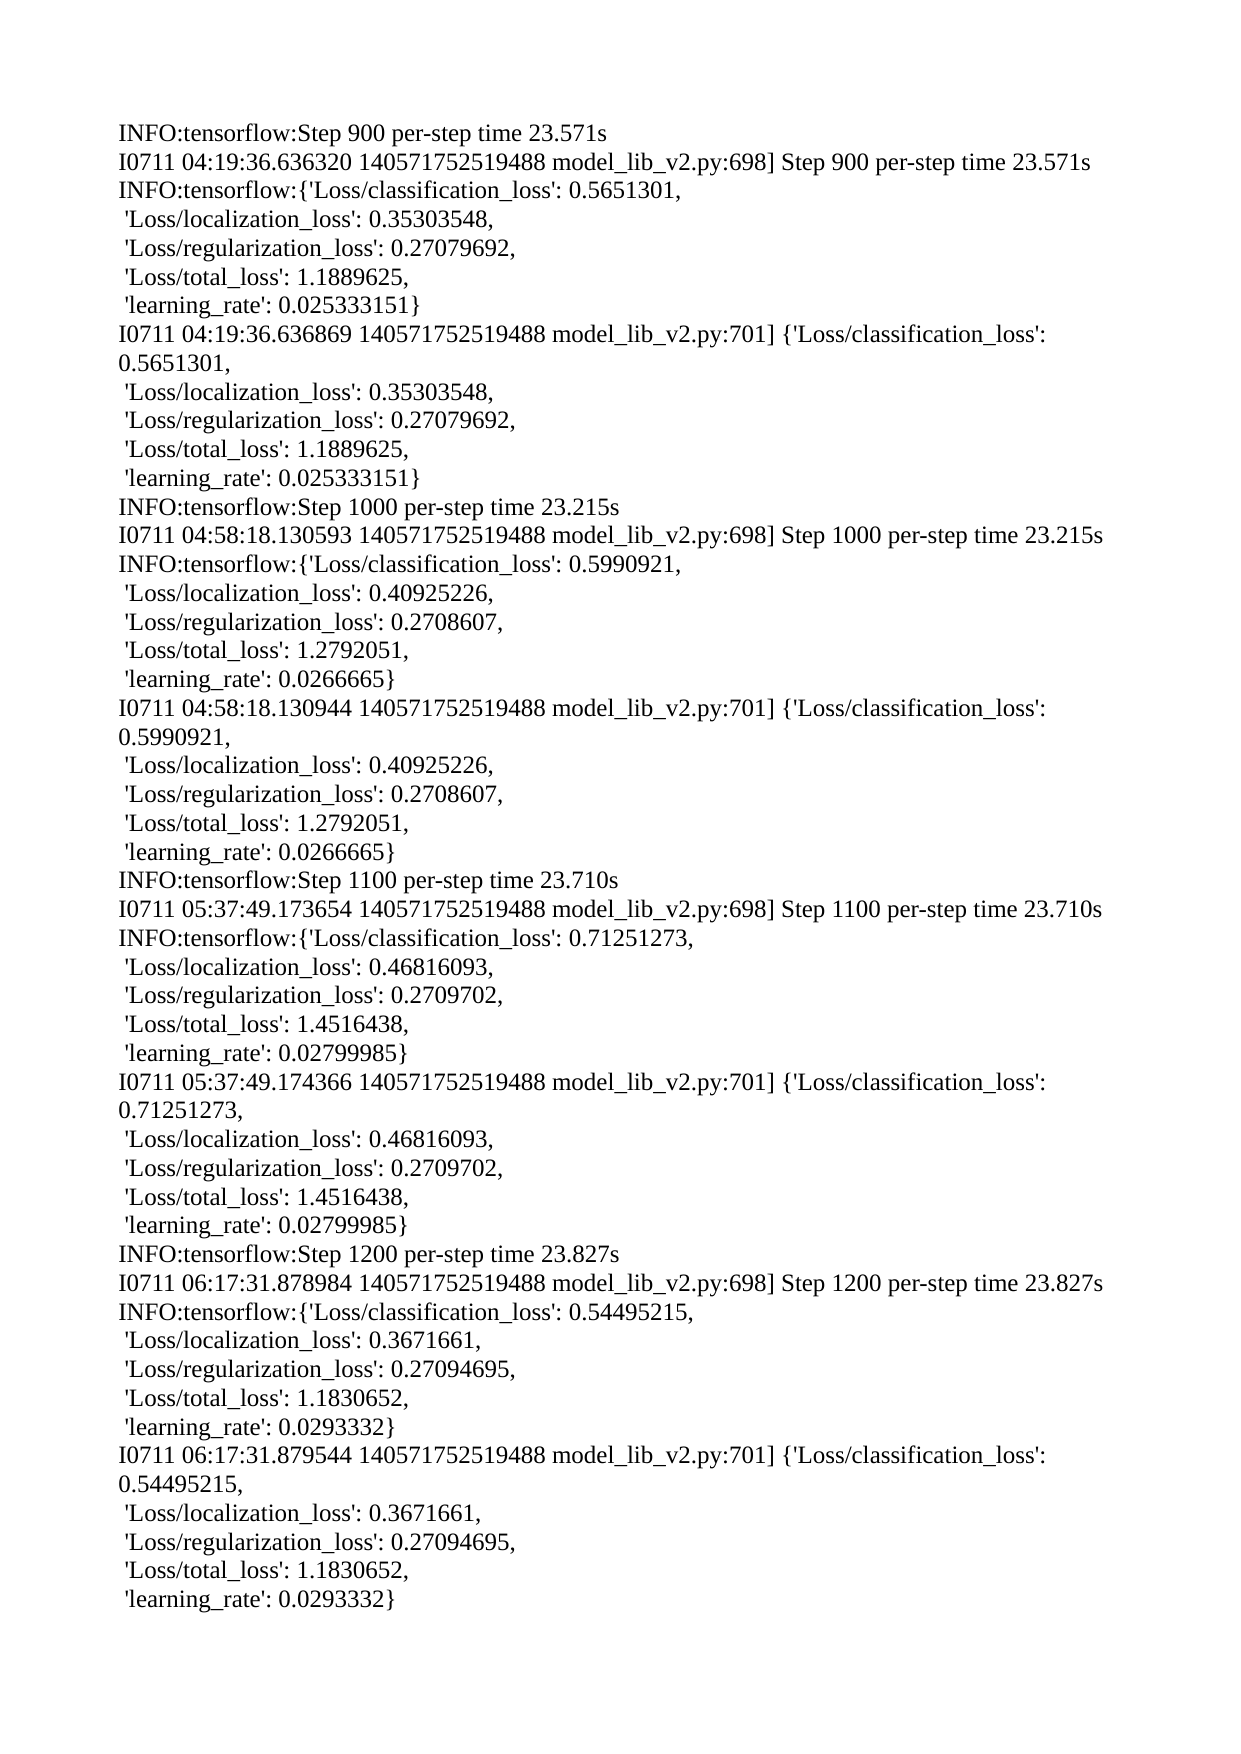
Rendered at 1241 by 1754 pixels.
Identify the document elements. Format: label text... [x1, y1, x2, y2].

text INFO:tensorflow:{'Loss/classification_loss': 0.71251273, [118, 923, 1122, 952]
text 'Loss/regularization_loss': 0.2709702, [118, 1153, 1122, 1182]
text INFO:tensorflow:Step 900 per-step time 23.571s [118, 118, 1122, 147]
text 'Loss/regularization_loss': 0.2708607, [118, 779, 1122, 808]
text I0711 04:19:36.636320 140571752519488 model_lib_v2.py:698] Step 900 per-step time 23.571s [118, 147, 1122, 176]
text 'Loss/total_loss': 1.2792051, [118, 636, 1122, 664]
text INFO:tensorflow:{'Loss/classification_loss': 0.54495215, [118, 1297, 1122, 1326]
text 'Loss/regularization_loss': 0.27094695, [118, 1527, 1122, 1556]
text 'Loss/localization_loss': 0.35303548, [118, 377, 1122, 406]
text 'Loss/total_loss': 1.1889625, [118, 434, 1122, 463]
text I0711 05:37:49.173654 140571752519488 model_lib_v2.py:698] Step 1100 per-step time 23.710s [118, 894, 1122, 923]
text 'Loss/regularization_loss': 0.2709702, [118, 981, 1122, 1009]
text 'Loss/localization_loss': 0.40925226, [118, 578, 1122, 607]
text INFO:tensorflow:{'Loss/classification_loss': 0.5651301, [118, 176, 1122, 204]
text 'Loss/regularization_loss': 0.27094695, [118, 1354, 1122, 1383]
text INFO:tensorflow:Step 1100 per-step time 23.710s [118, 866, 1122, 894]
text 'Loss/total_loss': 1.1830652, [118, 1556, 1122, 1584]
text 'learning_rate': 0.0266665} [118, 837, 1122, 866]
text I0711 04:58:18.130944 140571752519488 model_lib_v2.py:701] {'Loss/classification_loss': 0.5990921, [118, 693, 1122, 751]
text 'Loss/total_loss': 1.2792051, [118, 808, 1122, 837]
text 'Loss/localization_loss': 0.3671661, [118, 1498, 1122, 1527]
text INFO:tensorflow:Step 1000 per-step time 23.215s [118, 492, 1122, 521]
text 'learning_rate': 0.025333151} [118, 291, 1122, 319]
text INFO:tensorflow:Step 1200 per-step time 23.827s [118, 1239, 1122, 1268]
text 'Loss/regularization_loss': 0.27079692, [118, 233, 1122, 262]
text 'Loss/regularization_loss': 0.27079692, [118, 406, 1122, 434]
text I0711 05:37:49.174366 140571752519488 model_lib_v2.py:701] {'Loss/classification_loss': 0.71251273, [118, 1067, 1122, 1124]
text 'Loss/total_loss': 1.1889625, [118, 262, 1122, 291]
text 'learning_rate': 0.0293332} [118, 1412, 1122, 1441]
text I0711 06:17:31.878984 140571752519488 model_lib_v2.py:698] Step 1200 per-step time 23.827s [118, 1268, 1122, 1297]
text 'Loss/localization_loss': 0.46816093, [118, 952, 1122, 981]
text 'learning_rate': 0.0293332} [118, 1584, 1122, 1613]
text 'learning_rate': 0.02799985} [118, 1211, 1122, 1239]
text 'learning_rate': 0.025333151} [118, 463, 1122, 492]
text I0711 04:19:36.636869 140571752519488 model_lib_v2.py:701] {'Loss/classification_loss': 0.5651301, [118, 319, 1122, 377]
text 'Loss/localization_loss': 0.46816093, [118, 1124, 1122, 1153]
text I0711 04:58:18.130593 140571752519488 model_lib_v2.py:698] Step 1000 per-step time 23.215s [118, 521, 1122, 549]
text 'Loss/localization_loss': 0.3671661, [118, 1326, 1122, 1354]
text 'Loss/localization_loss': 0.40925226, [118, 751, 1122, 779]
text 'Loss/total_loss': 1.1830652, [118, 1383, 1122, 1412]
text INFO:tensorflow:{'Loss/classification_loss': 0.5990921, [118, 549, 1122, 578]
text 'Loss/total_loss': 1.4516438, [118, 1009, 1122, 1038]
text 'Loss/regularization_loss': 0.2708607, [118, 607, 1122, 636]
text 'Loss/localization_loss': 0.35303548, [118, 204, 1122, 233]
text 'Loss/total_loss': 1.4516438, [118, 1182, 1122, 1211]
text 'learning_rate': 0.0266665} [118, 664, 1122, 693]
text I0711 06:17:31.879544 140571752519488 model_lib_v2.py:701] {'Loss/classification_loss': 0.54495215, [118, 1441, 1122, 1498]
text 'learning_rate': 0.02799985} [118, 1038, 1122, 1067]
